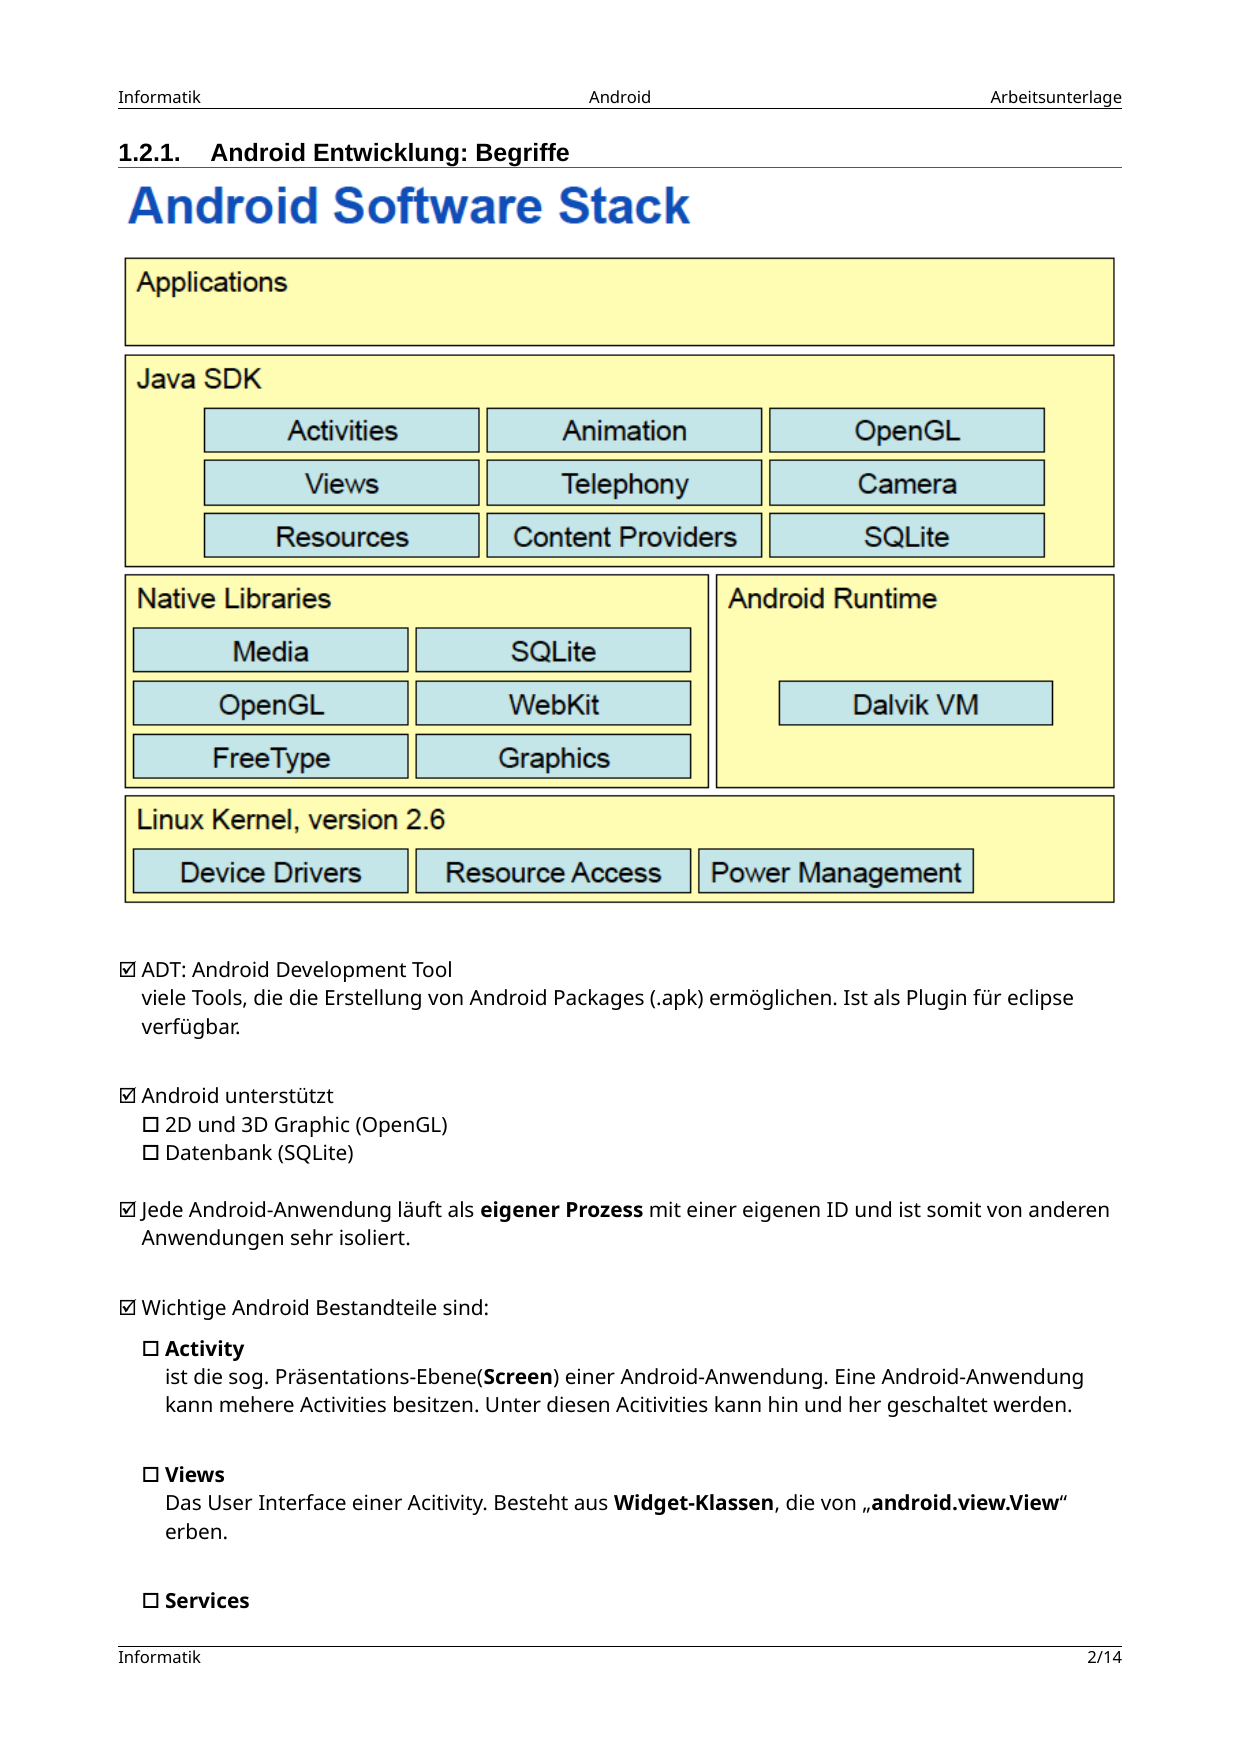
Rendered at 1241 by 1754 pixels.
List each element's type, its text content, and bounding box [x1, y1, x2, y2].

list Jede Android-Anwendung läuft als eigener Prozess mit einer eigenen ID und ist somit von anderen Anwendungen sehr isoliert. [118, 1195, 1122, 1280]
list Datenbank (SQLite) [141, 1138, 1122, 1195]
list Activity ist die sog. Präsentations-Ebene(Screen) einer Android-Anwendung. Eine Android-Anwendung kann mehere Activities besitzen. Unter diesen Acitivities kann hin und her geschaltet werden. [141, 1334, 1122, 1447]
list Views Das User Interface einer Acitivity. Besteht aus Widget-Klassen, die von „android.view.View“ erben. [141, 1460, 1122, 1574]
list ADT: Android Development Tool viele Tools, die die Erstellung von Android Packages (.apk) ermöglichen. Ist als Plugin für eclipse verfügbar. [118, 955, 1122, 1069]
subtitle Android Entwicklung: Begriffe [118, 138, 1122, 167]
picture [118, 180, 1123, 914]
list Services Hintergrund-Prozesse ohne User Interface. Sie können den User mittels des notification frameworks von Android benachrichtigen. [141, 1586, 1122, 1615]
list Android unterstützt [118, 1081, 1122, 1110]
list Wichtige Android Bestandteile sind: [118, 1293, 1122, 1321]
list 2D und 3D Graphic (OpenGL) [141, 1110, 1122, 1138]
